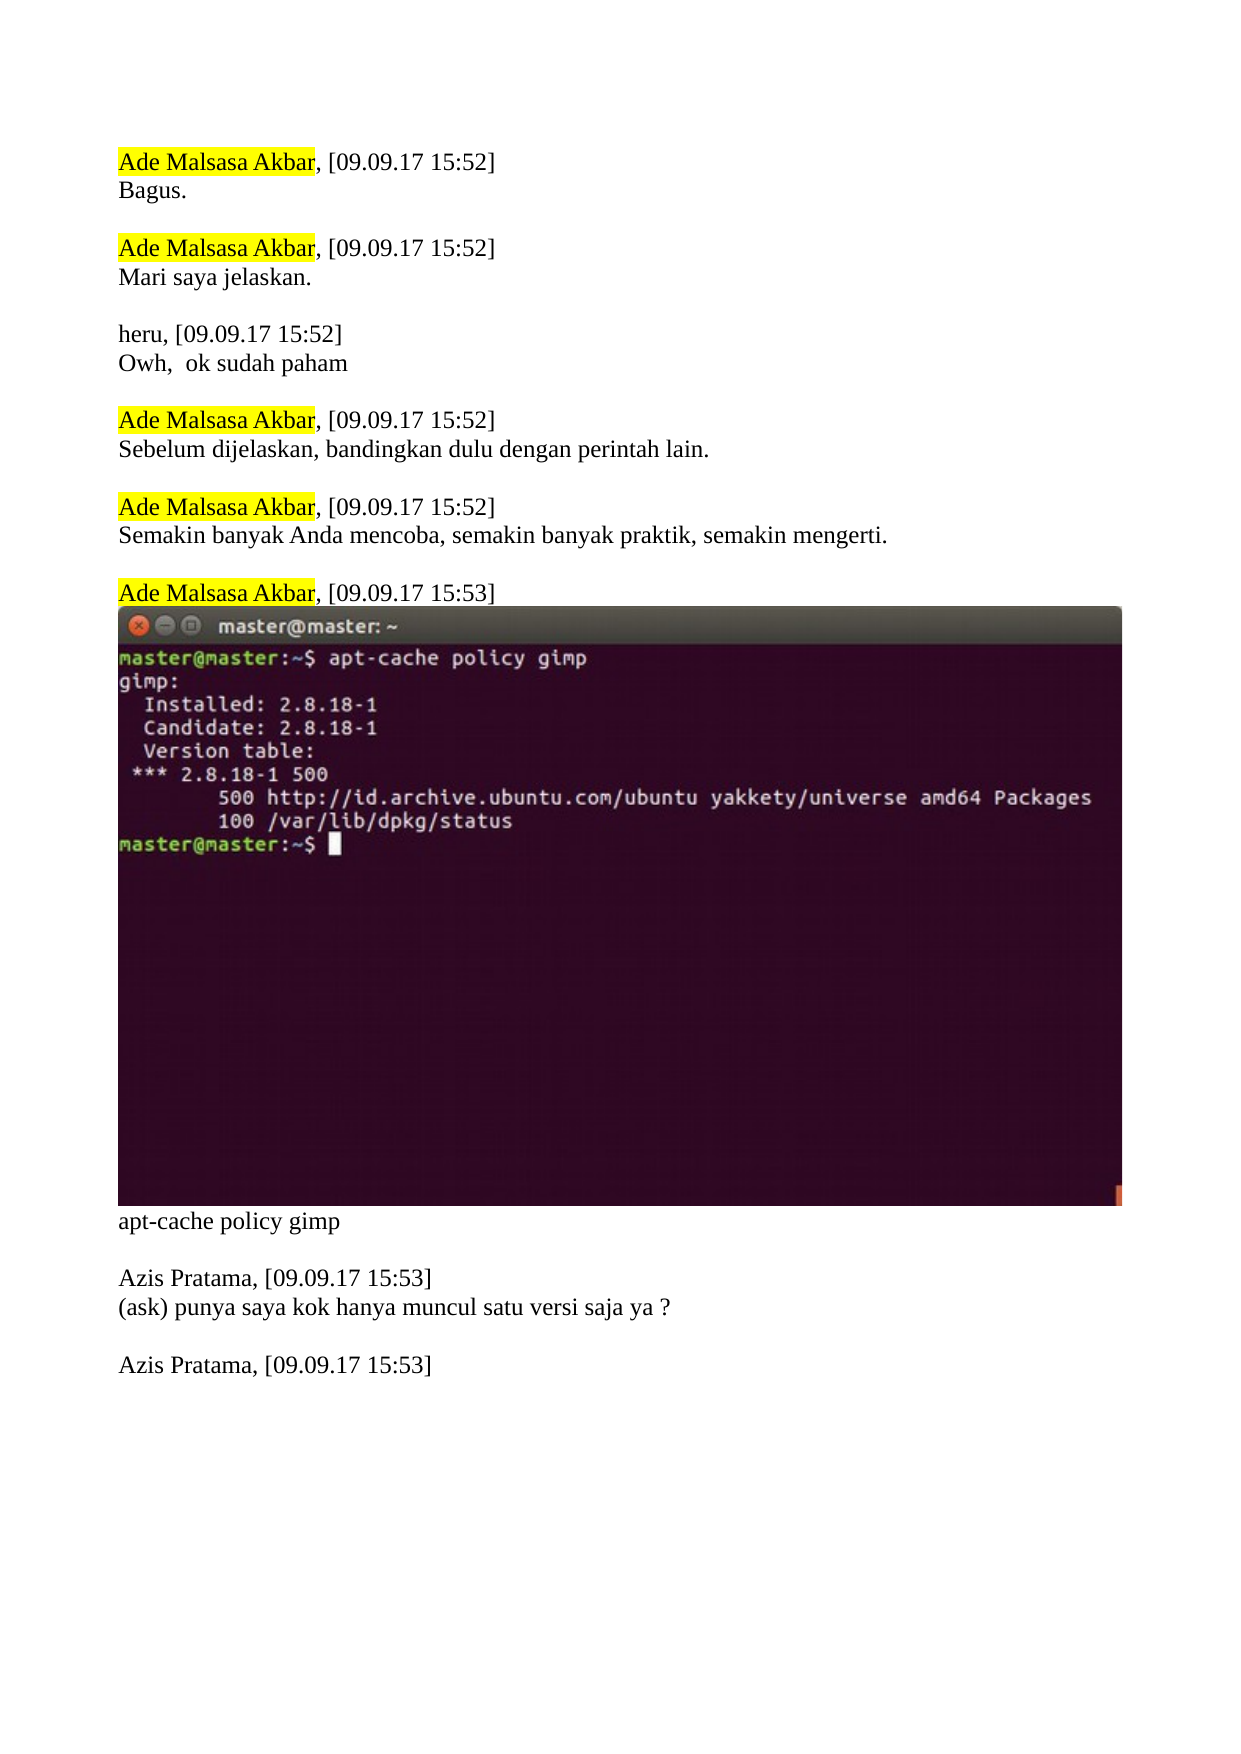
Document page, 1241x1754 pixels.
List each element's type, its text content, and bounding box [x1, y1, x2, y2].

text Bagus. [118, 176, 1122, 204]
text Ade Malsasa Akbar, [09.09.17 15:52] [118, 233, 1122, 262]
text Semakin banyak Anda mencoba, semakin banyak praktik, semakin mengerti. [118, 521, 1122, 549]
text Azis Pratama, [09.09.17 15:53] [118, 1263, 1122, 1292]
text Azis Pratama, [09.09.17 15:53] [118, 1350, 1122, 1378]
text Ade Malsasa Akbar, [09.09.17 15:52] [118, 406, 1122, 434]
text (ask) punya saya kok hanya muncul satu versi saja ya ? [118, 1292, 1122, 1321]
text apt-cache policy gimp [118, 1206, 1122, 1235]
text Ade Malsasa Akbar, [09.09.17 15:52] [118, 147, 1122, 176]
text Sebelum dijelaskan, bandingkan dulu dengan perintah lain. [118, 434, 1122, 463]
text Mari saya jelaskan. [118, 262, 1122, 291]
text Ade Malsasa Akbar, [09.09.17 15:52] [118, 492, 1122, 521]
text Owh, ok sudah paham [118, 348, 1122, 377]
text Ade Malsasa Akbar, [09.09.17 15:53] [118, 578, 1122, 606]
picture [118, 606, 1123, 1206]
text heru, [09.09.17 15:52] [118, 319, 1122, 348]
